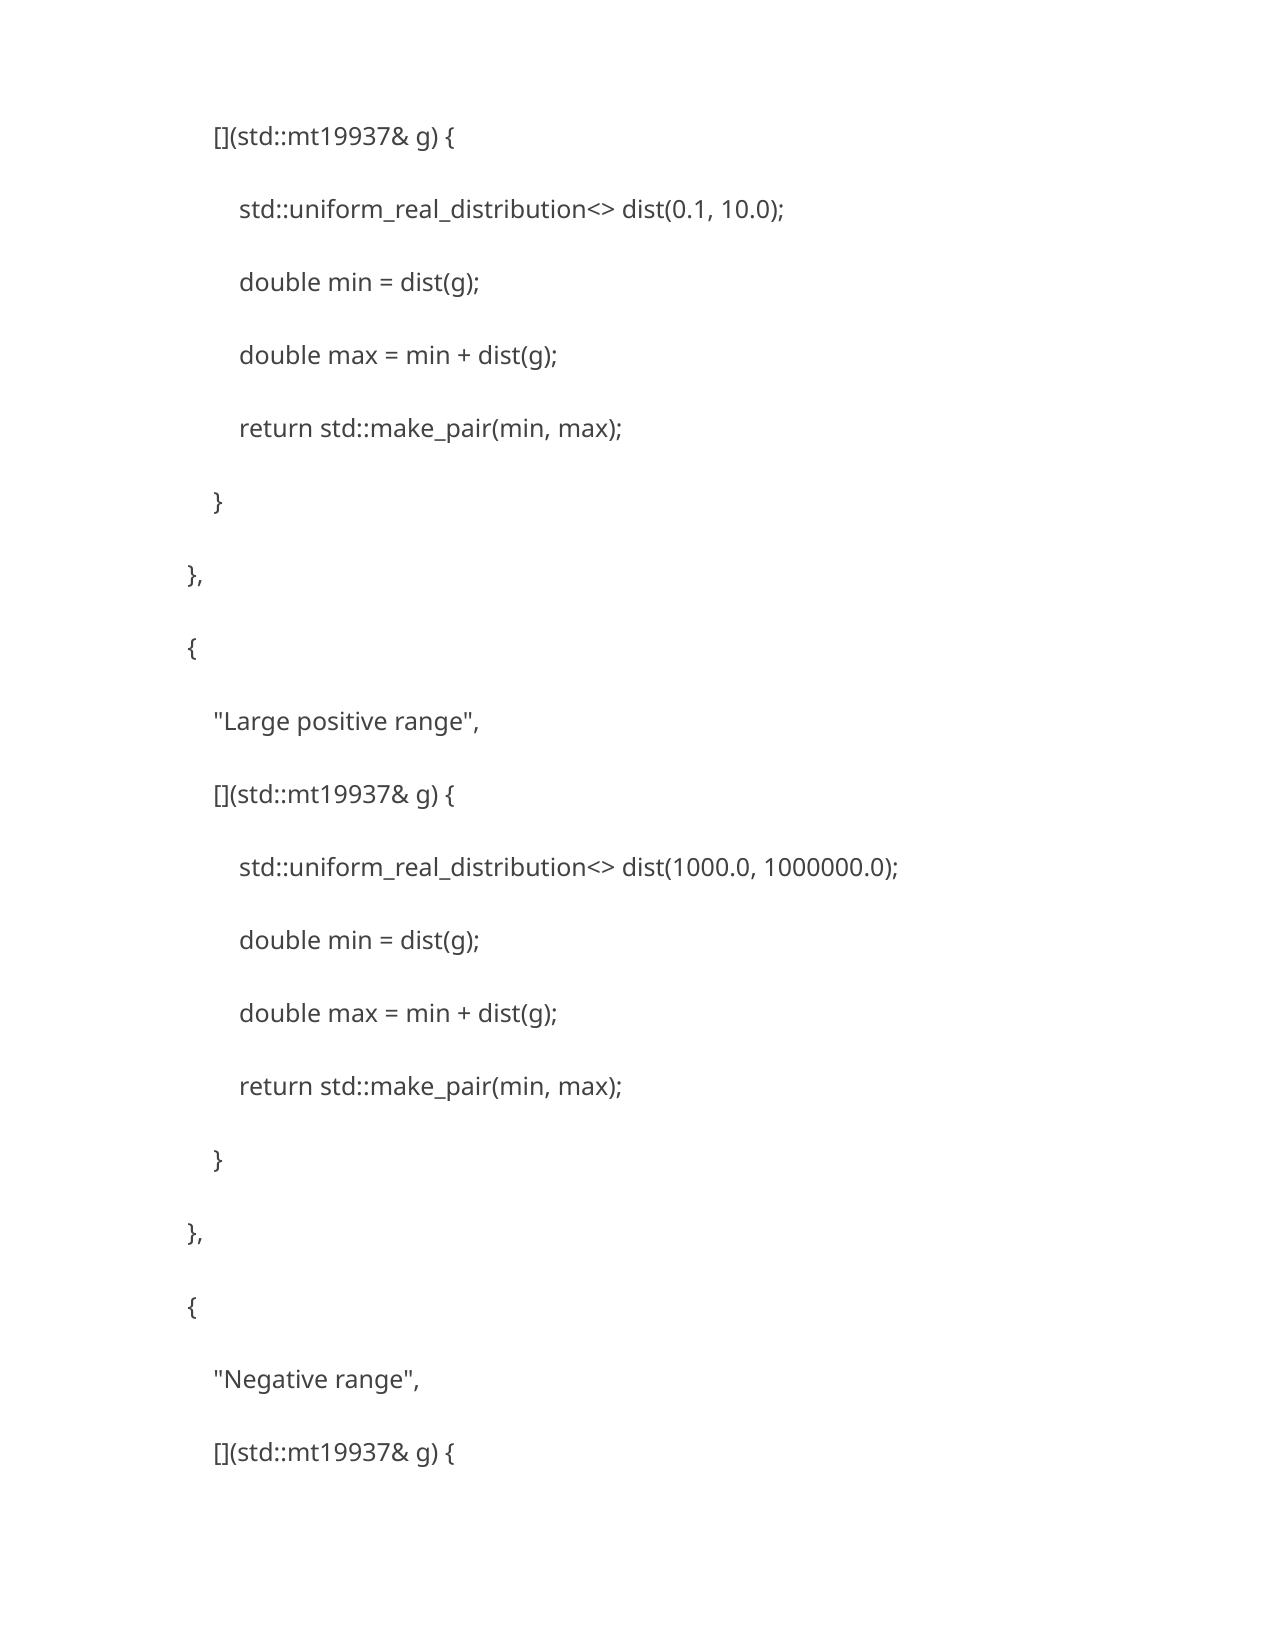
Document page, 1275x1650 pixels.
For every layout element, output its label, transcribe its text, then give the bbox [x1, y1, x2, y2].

text double max = min + dist(g); [135, 337, 1157, 372]
text [](std::mt19937& g) { [135, 1434, 1157, 1468]
text "Large positive range", [135, 703, 1157, 737]
text } [135, 484, 1157, 518]
text [](std::mt19937& g) { [135, 118, 1157, 152]
text }, [135, 557, 1157, 591]
text double min = dist(g); [135, 922, 1157, 957]
text { [135, 630, 1157, 664]
text std::uniform_real_distribution<> dist(0.1, 10.0); [135, 191, 1157, 225]
text std::uniform_real_distribution<> dist(1000.0, 1000000.0); [135, 849, 1157, 883]
text } [135, 1142, 1157, 1176]
text return std::make_pair(min, max); [135, 1069, 1157, 1103]
text "Negative range", [135, 1361, 1157, 1395]
text double min = dist(g); [135, 264, 1157, 298]
text }, [135, 1215, 1157, 1249]
text double max = min + dist(g); [135, 996, 1157, 1030]
text { [135, 1288, 1157, 1322]
text [](std::mt19937& g) { [135, 776, 1157, 810]
text return std::make_pair(min, max); [135, 411, 1157, 445]
